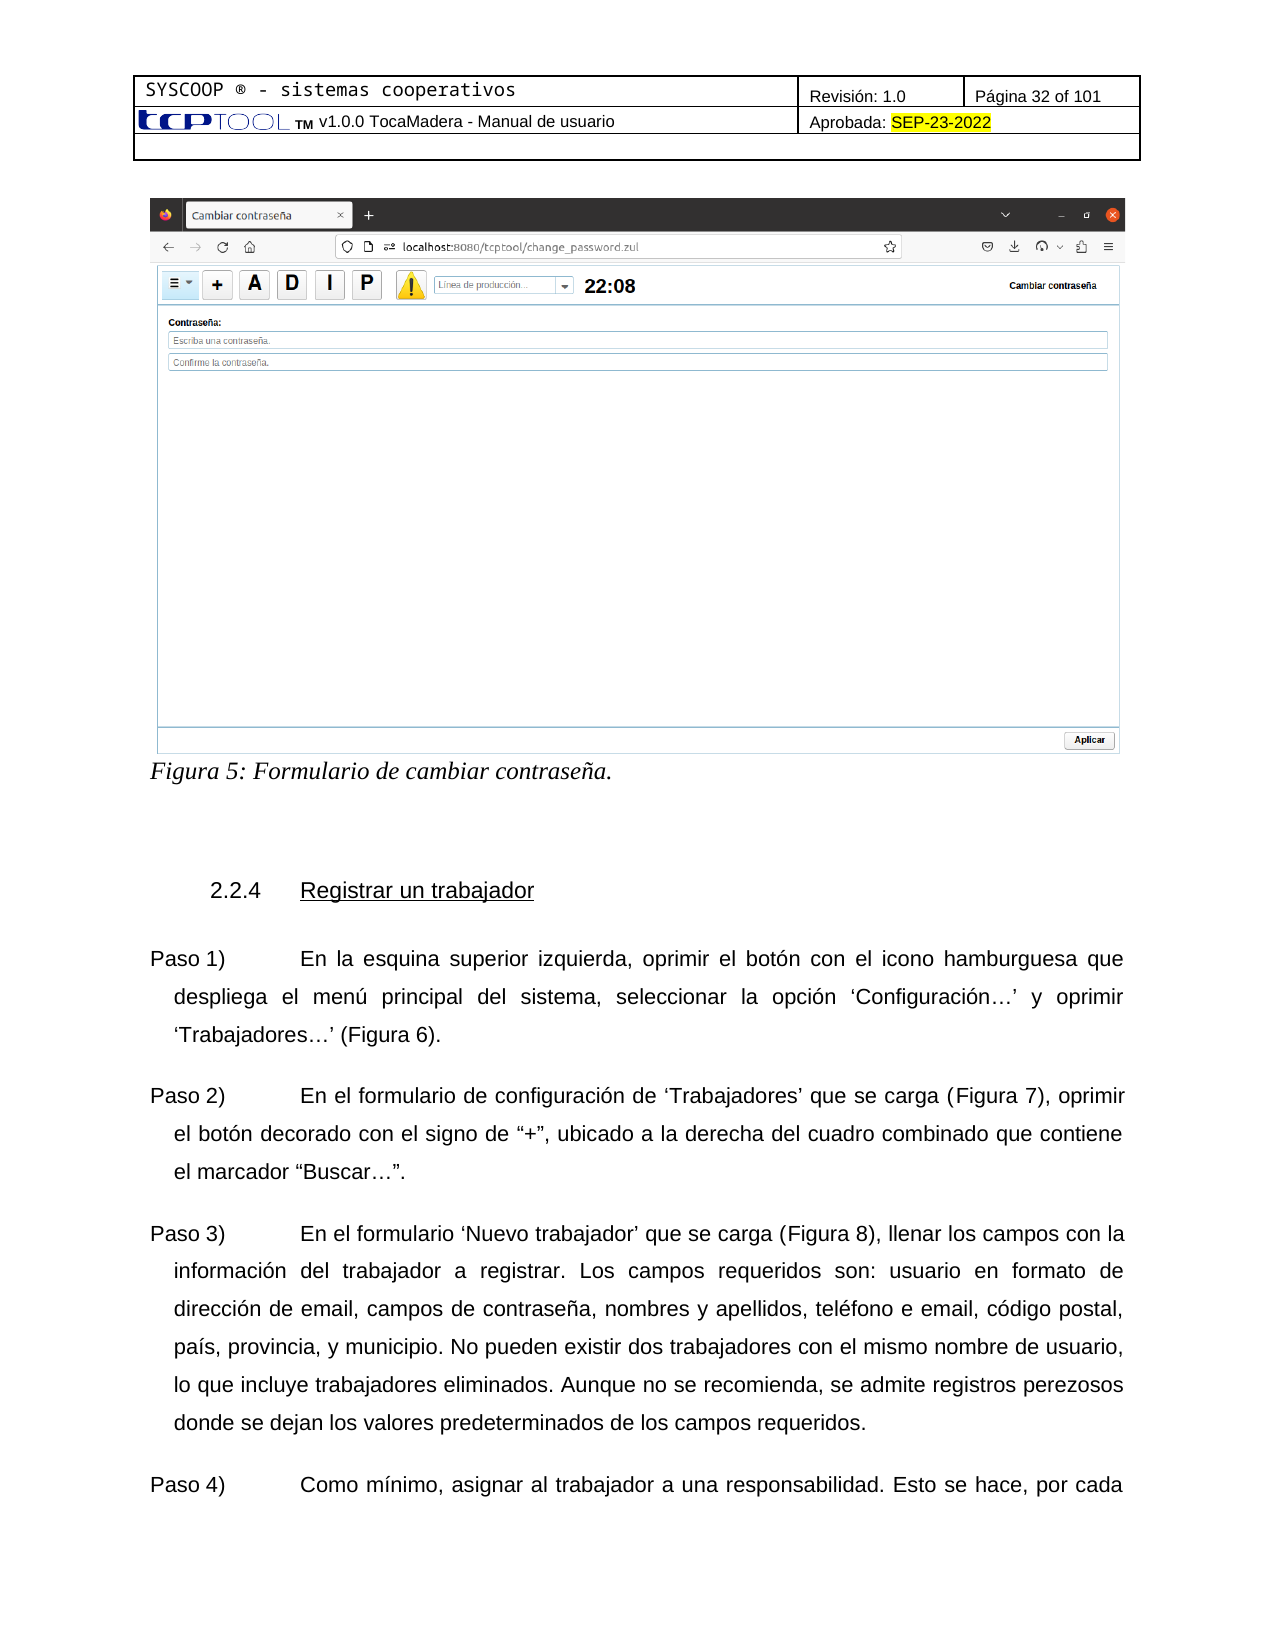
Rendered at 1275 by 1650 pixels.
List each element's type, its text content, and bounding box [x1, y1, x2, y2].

picture [150, 198, 1125, 757]
list En la esquina superior izquierda, oprimir el botón con el icono hamburguesa que despliega el menú principal del sistema, seleccionar la opción ‘Configuración…’ y oprimir ‘Trabajadores…’ (Figura 6). [150, 946, 1125, 1047]
list Como mínimo, asignar al trabajador a una responsabilidad. Esto se hace, por cada [150, 1471, 1125, 1497]
text Figura 5: Formulario de cambiar contraseña. [150, 757, 1125, 785]
list En el formulario de configuración de ‘Trabajadores’ que se carga (Figura 7), oprimir el botón decorado con el signo de “+”, ubicado a la derecha del cuadro combinado que contiene el marcador “Buscar…”. [150, 1083, 1125, 1184]
subtitle Registrar un trabajador [210, 877, 1125, 904]
list En el formulario ‘Nuevo trabajador’ que se carga (Figura 8), llenar los campos con la información del trabajador a registrar. Los campos requeridos son: usuario en formato de dirección de email, campos de contraseña, nombres y apellidos, teléfono e email, código postal, país, provincia, y municipio. No pueden existir dos trabajadores con el mismo nombre de usuario, lo que incluye trabajadores eliminados. Aunque no se recomienda, se admite registros perezosos donde se dejan los valores predeterminados de los campos requeridos. [150, 1221, 1125, 1435]
picture [138, 110, 290, 130]
